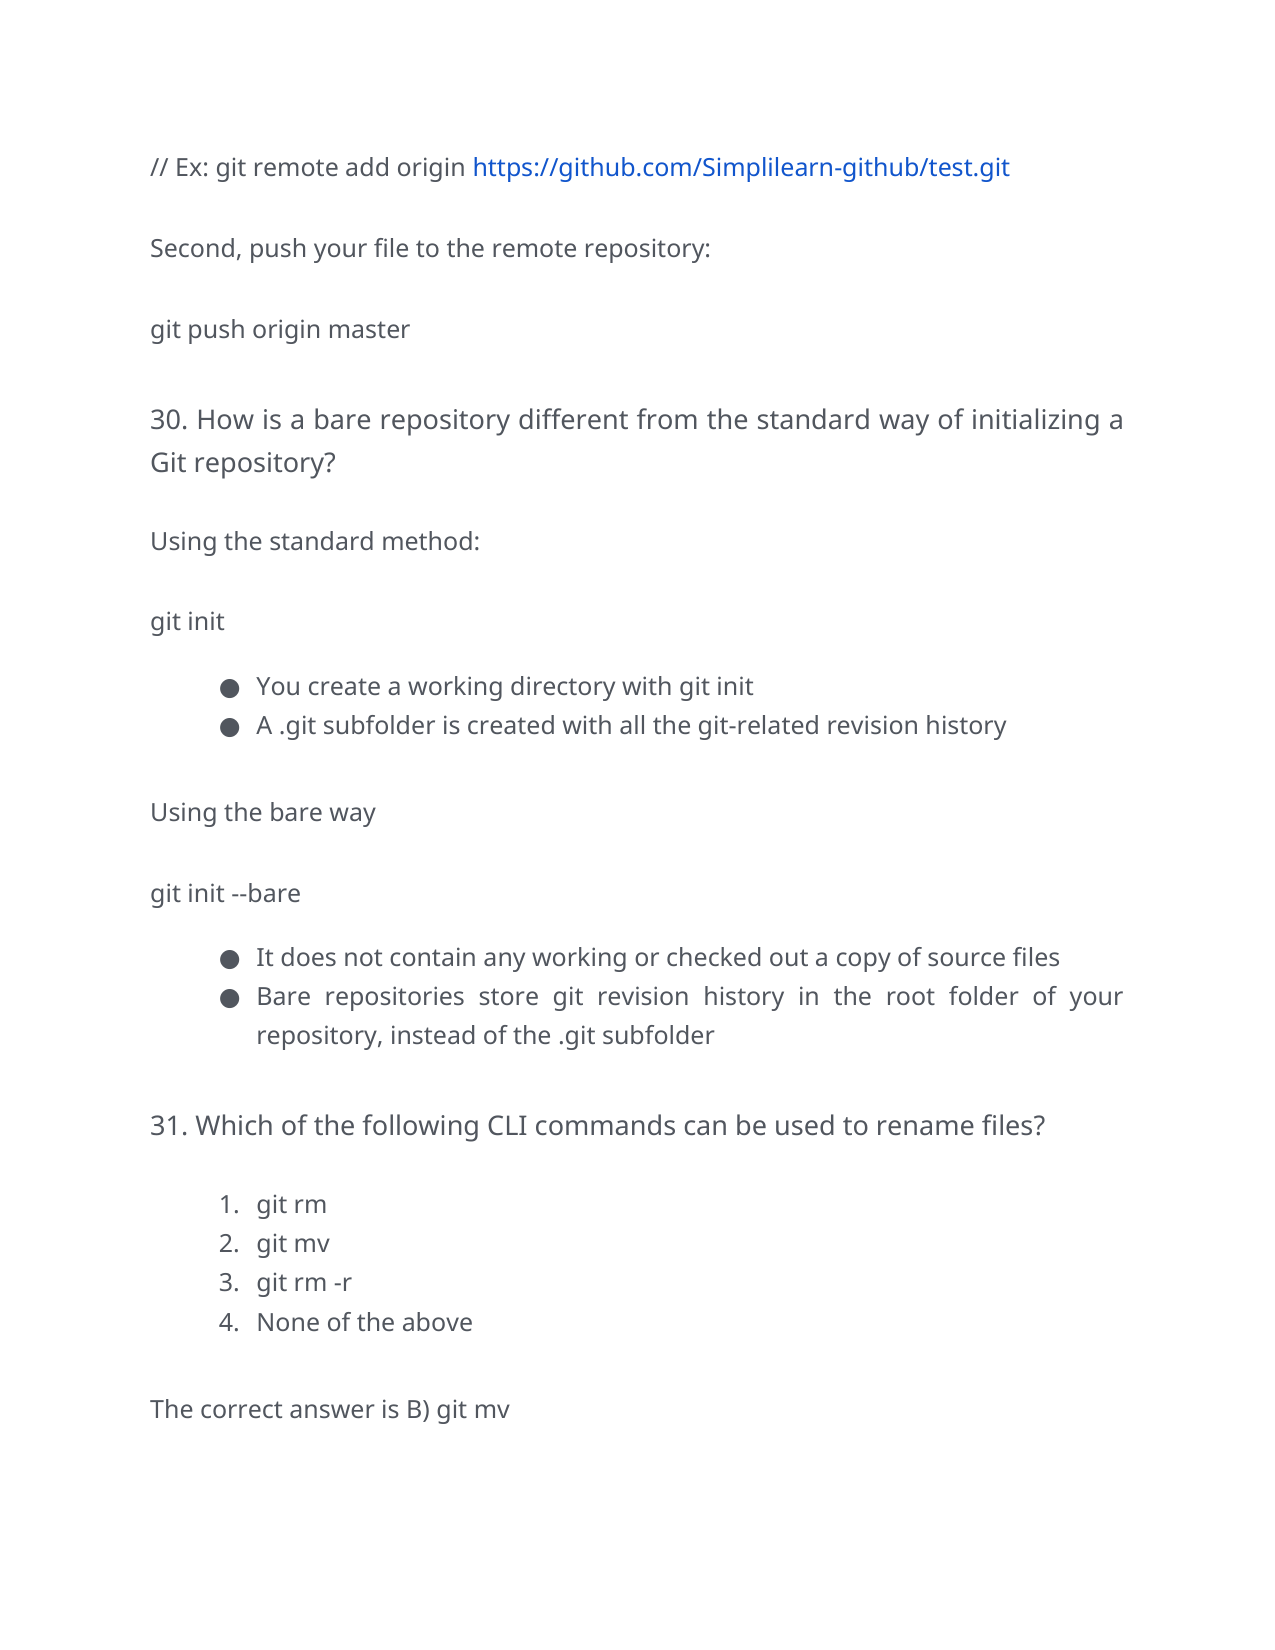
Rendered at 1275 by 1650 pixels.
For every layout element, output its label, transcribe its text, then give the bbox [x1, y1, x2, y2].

list You create a working directory with git init [219, 668, 1125, 702]
subtitle 30. How is a bare repository different from the standard way of initializing a Git repository? [150, 401, 1125, 480]
list git rm -r [219, 1265, 1125, 1299]
text // Ex: git remote add origin https://github.com/Simplilearn-github/test.git [150, 150, 1125, 184]
text The correct answer is B) git mv [150, 1391, 1125, 1425]
text Using the bare way [150, 794, 1125, 828]
text git push origin master [150, 312, 1125, 346]
subtitle 31. Which of the following CLI commands can be used to rename files? [150, 1107, 1125, 1144]
subtitle git init --bare [150, 875, 1125, 909]
subtitle git init [150, 604, 1125, 638]
text Second, push your file to the remote repository: [150, 231, 1125, 265]
list git rm [219, 1187, 1125, 1221]
list A .git subfolder is created with all the git-related revision history [219, 707, 1125, 741]
list git mv [219, 1226, 1125, 1260]
list None of the above [219, 1304, 1125, 1338]
list It does not contain any working or checked out a copy of source files [219, 939, 1125, 973]
text Using the standard method: [150, 523, 1125, 557]
list Bare repositories store git revision history in the root folder of your repository, instead of the .git subfolder [219, 978, 1125, 1052]
